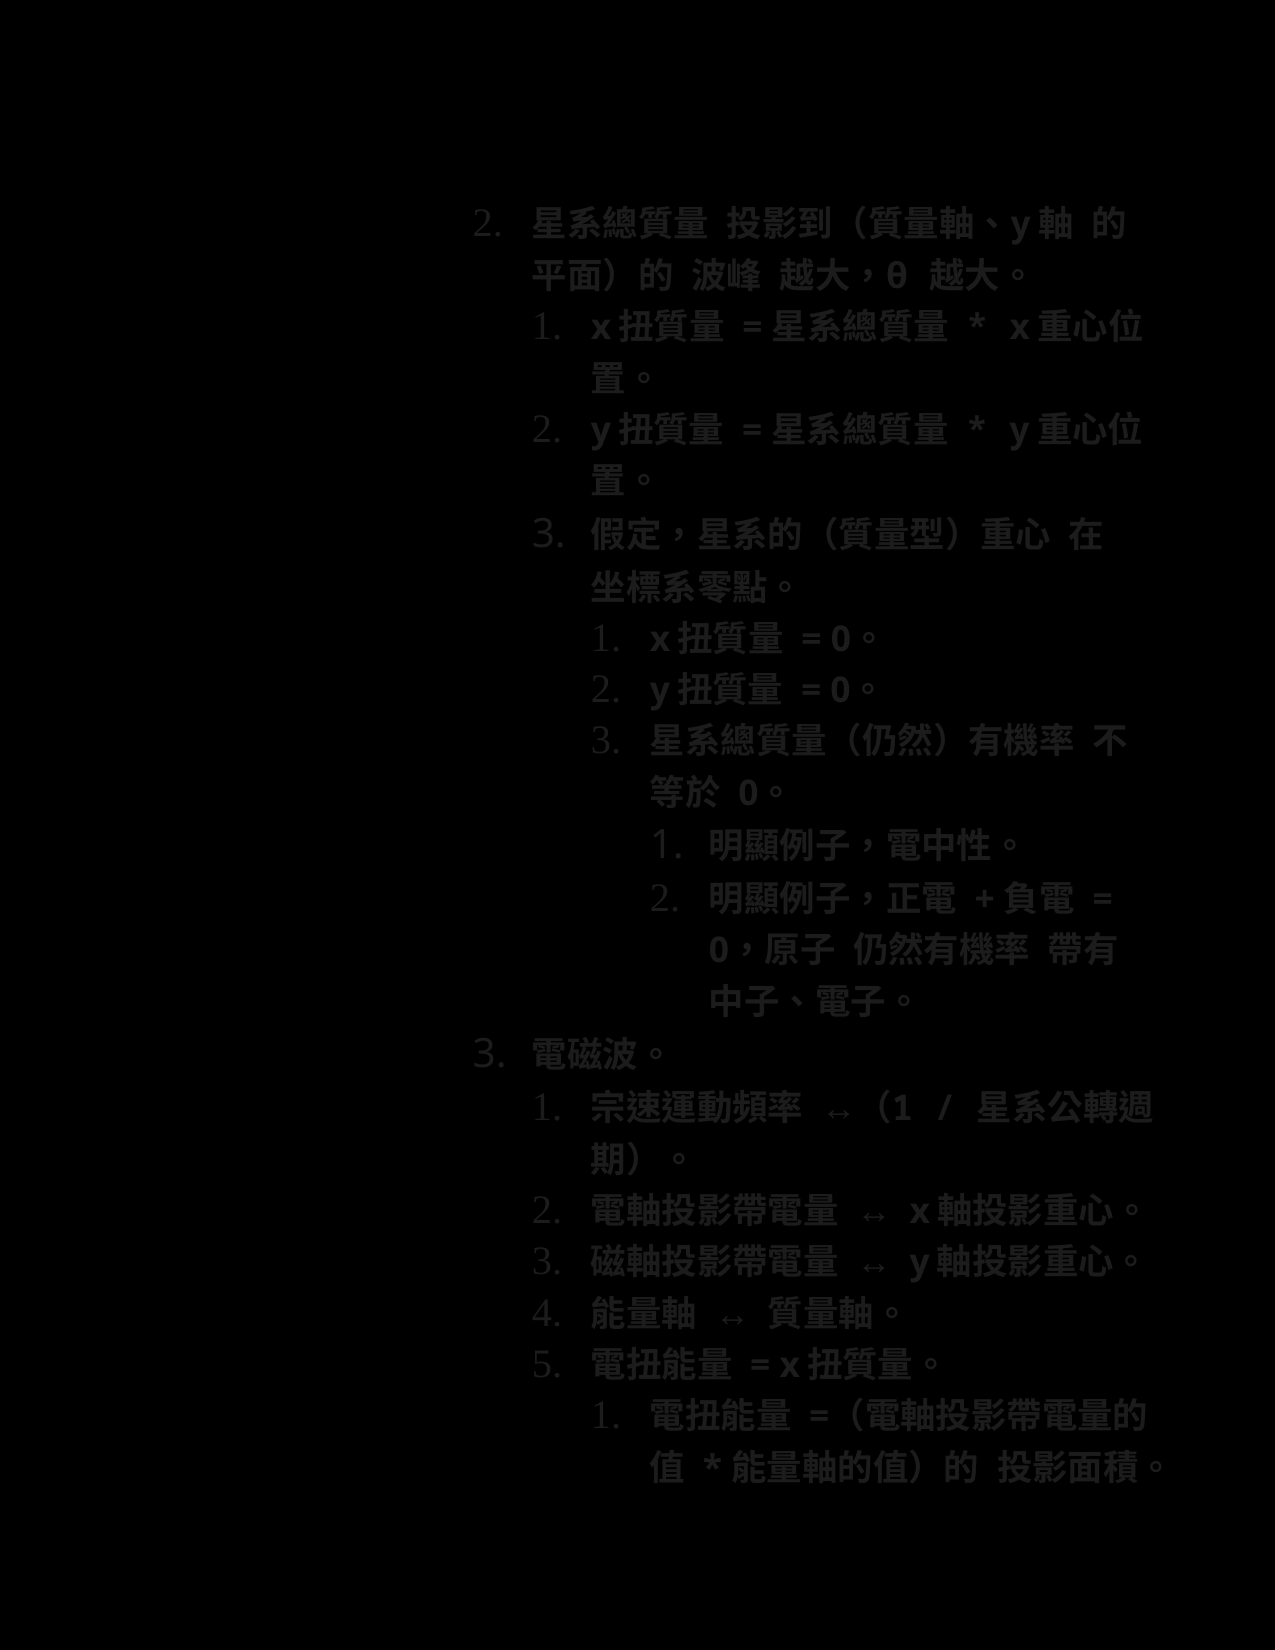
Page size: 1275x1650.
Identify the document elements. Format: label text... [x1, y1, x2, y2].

list y扭質量 = 星系總質量 * y重心位置。 [532, 401, 1157, 504]
list 假定，星系的（質量型）重心 在 坐標系零點。 [532, 504, 1157, 610]
list 星系總質量（仍然）有機率 不等於 0。 [591, 713, 1157, 815]
list 電軸投影帶電量 ↔ x軸投影重心。 [532, 1182, 1157, 1233]
list 電磁波。 [472, 1024, 1157, 1079]
list 星系總質量 投影到（質量軸、y軸 的 平面）的 波峰 越大，θ 越大。 [472, 196, 1157, 298]
list 磁軸投影帶電量 ↔ y軸投影重心。 [532, 1233, 1157, 1285]
list 明顯例子，電中性。 [649, 815, 1157, 871]
list y扭質量 = 0。 [591, 661, 1157, 713]
list x扭質量 = 0。 [591, 610, 1157, 661]
list x扭質量 = 星系總質量 * x重心位置。 [532, 298, 1157, 401]
list 電扭能量 = x扭質量。 [532, 1336, 1157, 1387]
list 明顯例子，正電 + 負電 = 0，原子 仍然有機率 帶有 中子、電子。 [649, 871, 1157, 1024]
list 能量軸 ↔ 質量軸。 [532, 1285, 1157, 1336]
list 宗速運動頻率 ↔（1 / 星系公轉週期）。 [532, 1079, 1157, 1182]
list 電扭能量 =（電軸投影帶電量的值 * 能量軸的值）的 投影面積。 [591, 1387, 1157, 1490]
